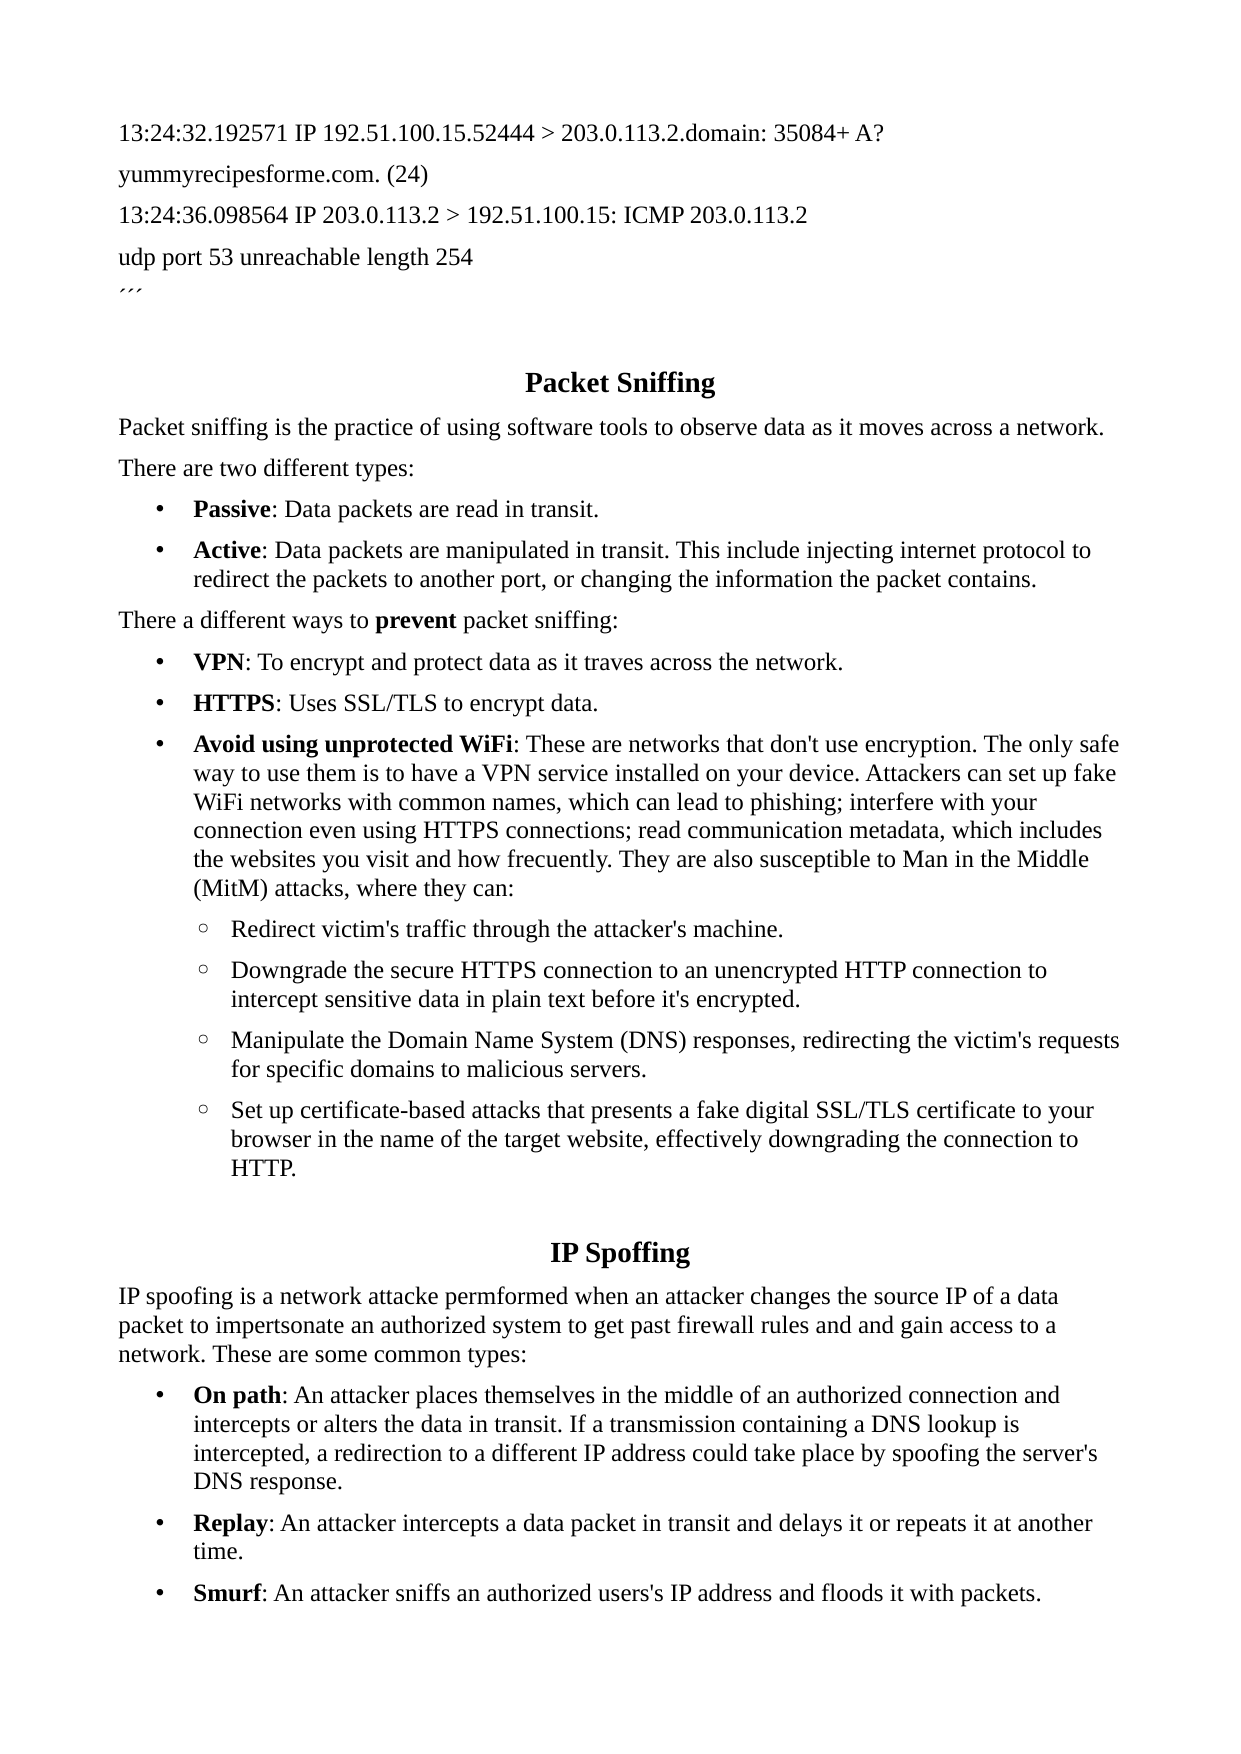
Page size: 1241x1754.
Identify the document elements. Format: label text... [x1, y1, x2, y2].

list Redirect victim's traffic through the attacker's machine. [193, 914, 1122, 943]
list Manipulate the Domain Name System (DNS) responses, redirecting the victim's requests for specific domains to malicious servers. [193, 1025, 1122, 1083]
list HTTPS: Uses SSL/TLS to encrypt data. [156, 688, 1122, 717]
list VPN: To encrypt and protect data as it traves across the network. [156, 647, 1122, 675]
text ´´´ [118, 283, 1122, 312]
text IP Spoffing [118, 1235, 1122, 1269]
list Avoid using unprotected WiFi: These are networks that don't use encryption. The only safe way to use them is to have a VPN service installed on your device. Attackers can set up fake WiFi networks with common names, which can lead to phishing; interfere with your connection even using HTTPS connections; read communication metadata, which includes the websites you visit and how frecuently. They are also susceptible to Man in the Middle (MitM) attacks, where they can: [156, 729, 1122, 902]
list Passive: Data packets are read in transit. [156, 494, 1122, 523]
list Active: Data packets are manipulated in transit. This include injecting internet protocol to redirect the packets to another port, or changing the information the packet contains. [156, 535, 1122, 593]
text 13:24:36.098564 IP 203.0.113.2 > 192.51.100.15: ICMP 203.0.113.2 [118, 201, 1122, 229]
text There a different ways to prevent packet sniffing: [118, 605, 1122, 634]
list Smurf: An attacker sniffs an authorized users's IP address and floods it with packets. [156, 1578, 1122, 1606]
list Replay: An attacker intercepts a data packet in transit and delays it or repeats it at another time. [156, 1508, 1122, 1565]
list On path: An attacker places themselves in the middle of an authorized connection and intercepts or alters the data in transit. If a transmission containing a DNS lookup is intercepted, a redirection to a different IP address could take place by spoofing the server's DNS response. [156, 1380, 1122, 1495]
text IP spoofing is a network attacke permformed when an attacker changes the source IP of a data packet to impertsonate an authorized system to get past firewall rules and and gain access to a network. These are some common types: [118, 1281, 1122, 1368]
text Packet sniffing is the practice of using software tools to observe data as it moves across a network. [118, 412, 1122, 440]
list Downgrade the secure HTTPS connection to an unencrypted HTTP connection to intercept sensitive data in plain text before it's encrypted. [193, 955, 1122, 1013]
list Set up certificate-based attacks that presents a fake digital SSL/TLS certificate to your browser in the name of the target website, effectively downgrading the connection to HTTP. [193, 1095, 1122, 1182]
text There are two different types: [118, 453, 1122, 482]
text udp port 53 unreachable length 254 [118, 242, 1122, 271]
text Packet Sniffing [118, 366, 1122, 399]
text yummyrecipesforme.com. (24) [118, 159, 1122, 188]
text 13:24:32.192571 IP 192.51.100.15.52444 > 203.0.113.2.domain: 35084+ A? [118, 118, 1122, 147]
